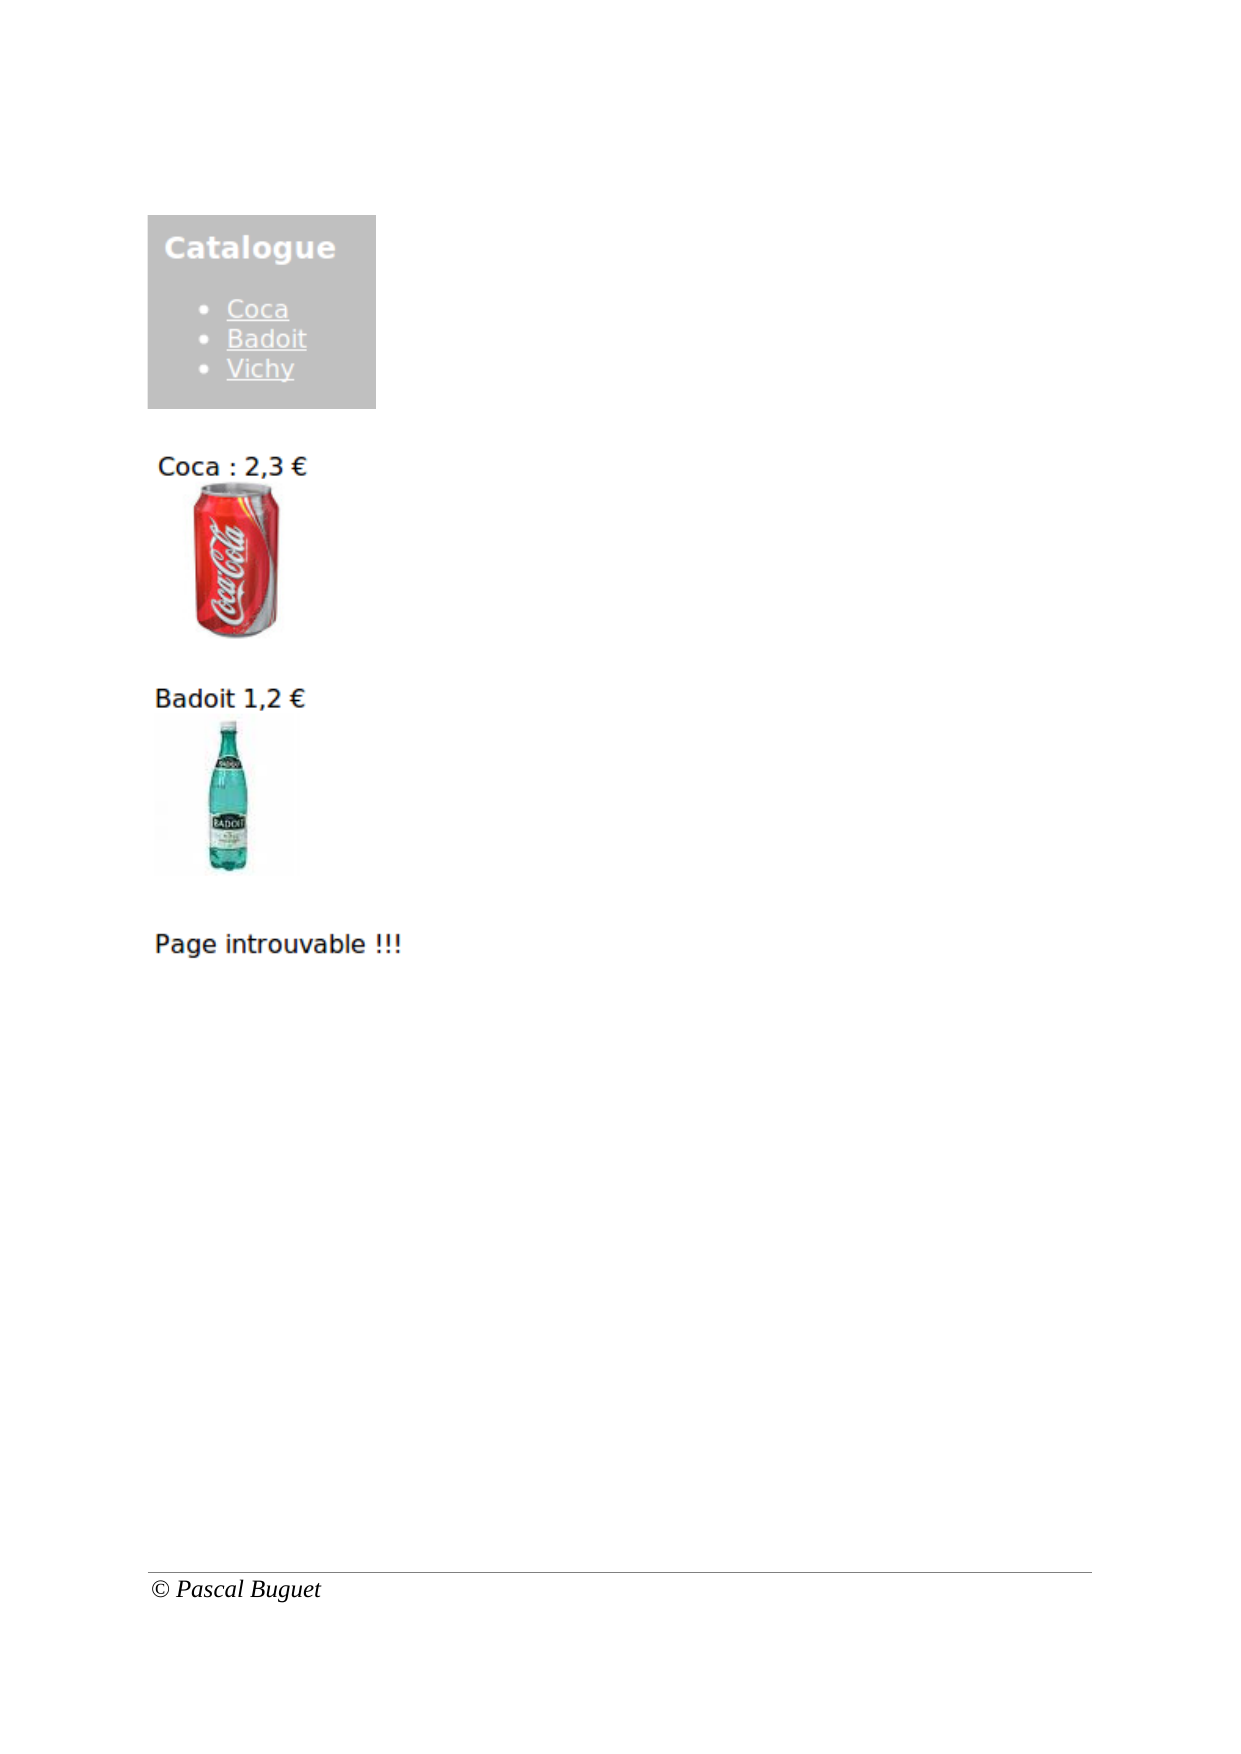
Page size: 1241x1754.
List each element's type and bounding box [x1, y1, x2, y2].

picture [147, 215, 376, 409]
picture [147, 678, 331, 887]
picture [147, 443, 347, 645]
picture [147, 920, 415, 974]
